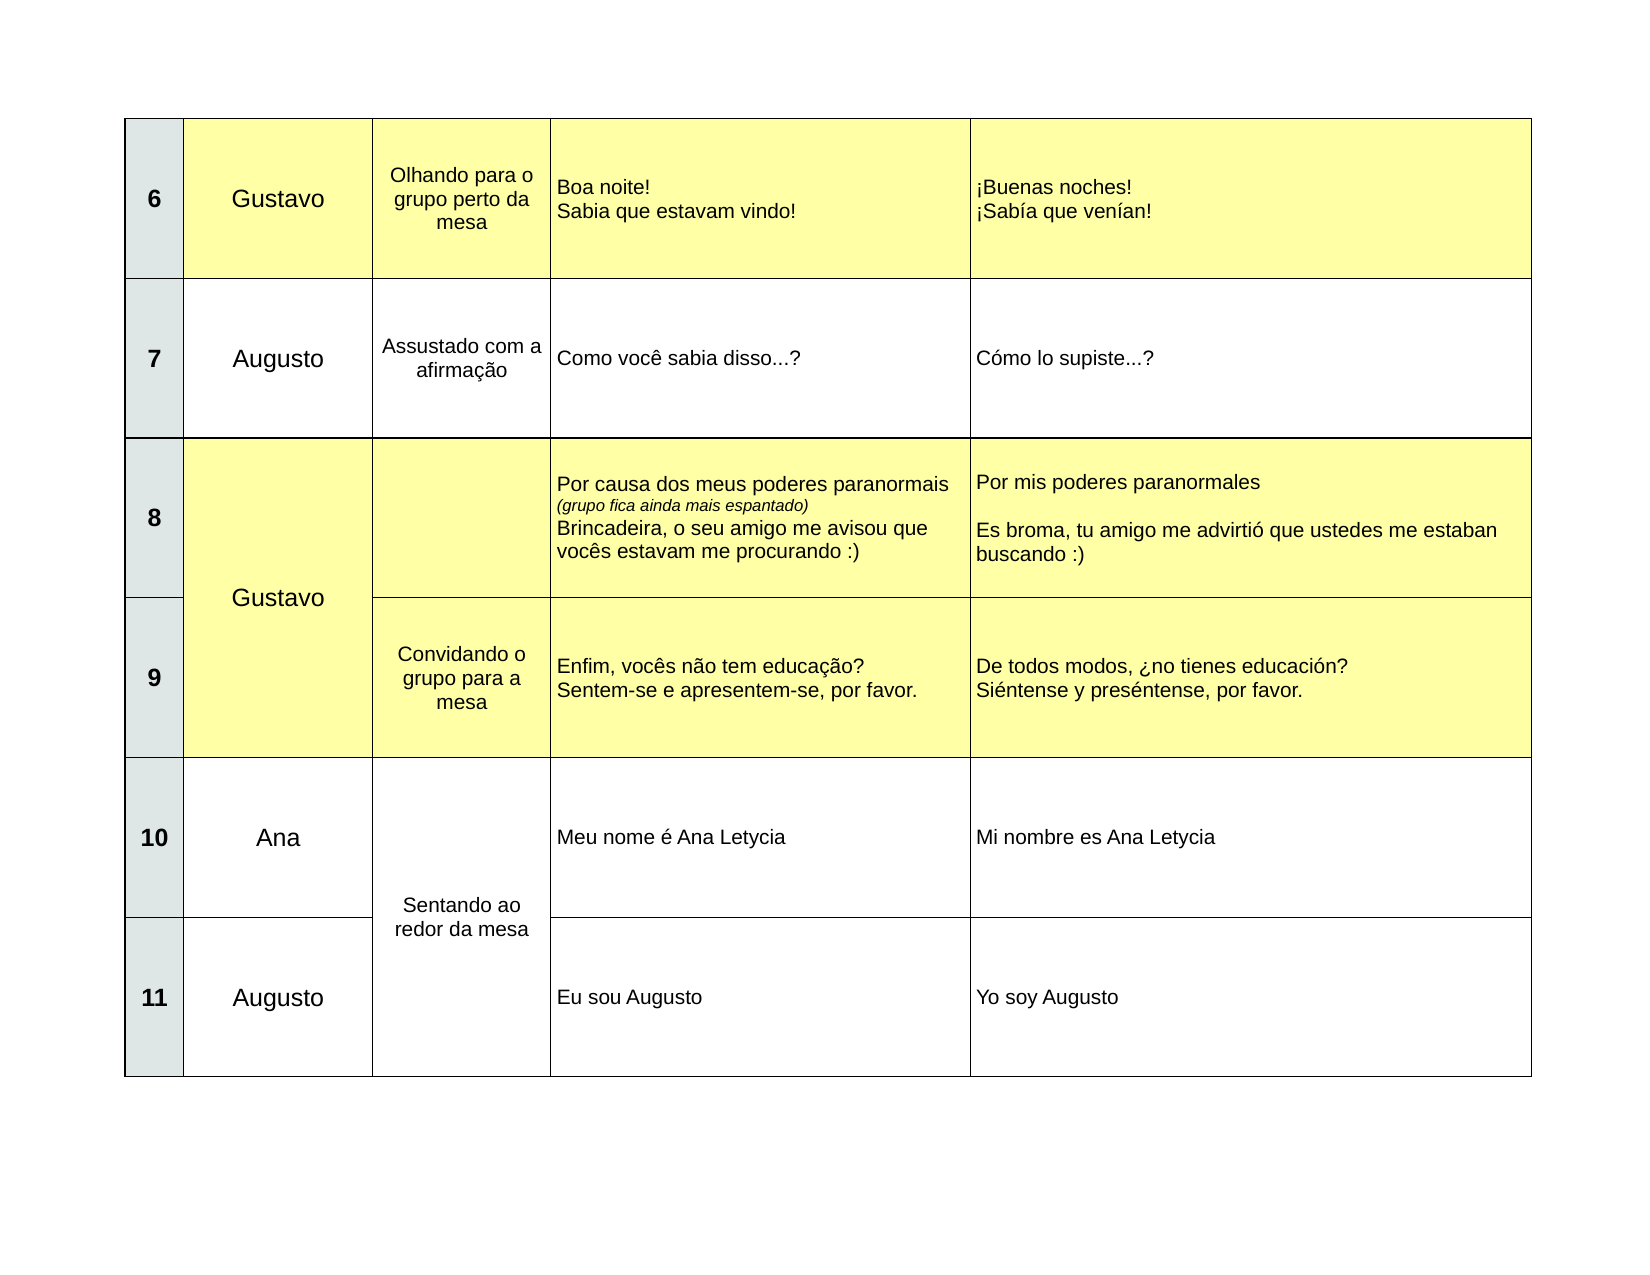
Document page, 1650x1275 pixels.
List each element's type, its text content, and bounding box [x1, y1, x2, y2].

table_cell Convidando o grupo para a mesa [373, 598, 550, 757]
table_cell 10 [126, 758, 183, 917]
table_cell Gustavo [184, 119, 372, 278]
table_cell Augusto [184, 918, 372, 1076]
table_cell Eu sou Augusto [551, 918, 970, 1076]
table_cell Por mis poderes paranormales Es broma, tu amigo me advirtió que ustedes me estaban buscando :) [971, 439, 1531, 597]
table_cell ¡Buenas noches! ¡Sabía que venían! [971, 119, 1531, 278]
table_cell [373, 439, 550, 597]
table_cell 11 [126, 918, 183, 1076]
table_cell Gustavo [184, 439, 372, 757]
table_cell Boa noite! Sabia que estavam vindo! [551, 119, 970, 278]
table_cell Enfim, vocês não tem educação? Sentem-se e apresentem-se, por favor. [551, 598, 970, 757]
table_cell Assustado com a afirmação [373, 279, 550, 437]
table_cell 8 [126, 439, 183, 597]
table_cell De todos modos, ¿no tienes educación? Siéntense y preséntense, por favor. [971, 598, 1531, 757]
table_cell Meu nome é Ana Letycia [551, 758, 970, 917]
table_cell Mi nombre es Ana Letycia [971, 758, 1531, 917]
table_cell 6 [126, 119, 183, 278]
table_cell Ana [184, 758, 372, 917]
table_cell Sentando ao redor da mesa [373, 758, 550, 1076]
table_cell 7 [126, 279, 183, 437]
table_cell 9 [126, 598, 183, 757]
table_cell Por causa dos meus poderes paranormais (grupo fica ainda mais espantado) Brincadeira, o seu amigo me avisou que vocês estavam me procurando :) [551, 439, 970, 597]
table_cell Como você sabia disso...? [551, 279, 970, 437]
table_cell Cómo lo supiste...? [971, 279, 1531, 437]
table_cell Olhando para o grupo perto da mesa [373, 119, 550, 278]
table_cell Yo soy Augusto [971, 918, 1531, 1076]
table_cell Augusto [184, 279, 372, 437]
